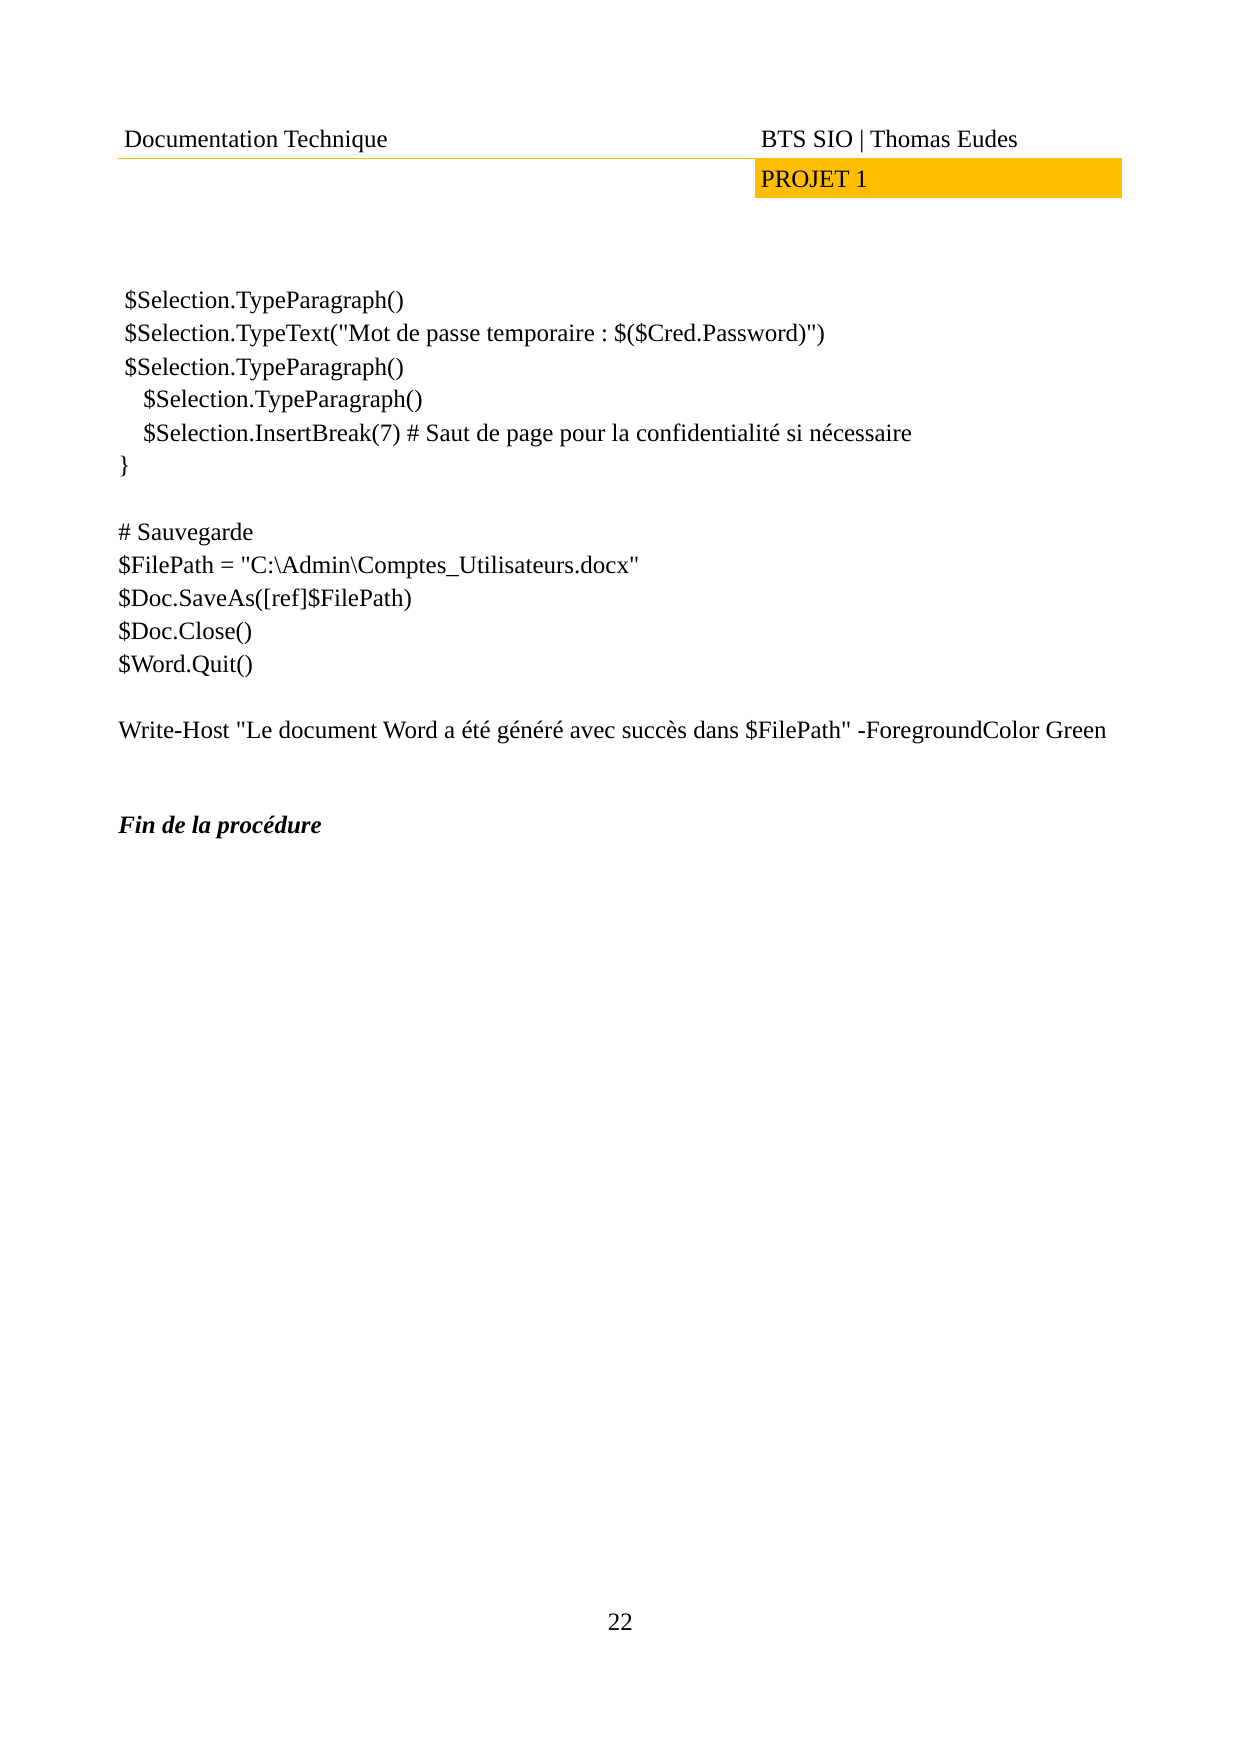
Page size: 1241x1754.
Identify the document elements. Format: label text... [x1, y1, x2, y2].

text $Selection.TypeParagraph() $Selection.TypeText("Mot de passe temporaire : $($Cred.Password)") $Selection.TypeParagraph() $Selection.TypeParagraph() $Selection.InsertBreak(7) # Saut de page pour la confidentialité si nécessaire } # Sauvegarde $FilePath = "C:\Admin\Comptes_Utilisateurs.docx" $Doc.SaveAs([ref]$FilePath) $Doc.Close() $Word.Quit() Write-Host "Le document Word a été généré avec succès dans $FilePath" -ForegroundColor Green [118, 286, 1122, 743]
text Fin de la procédure [118, 810, 1122, 839]
